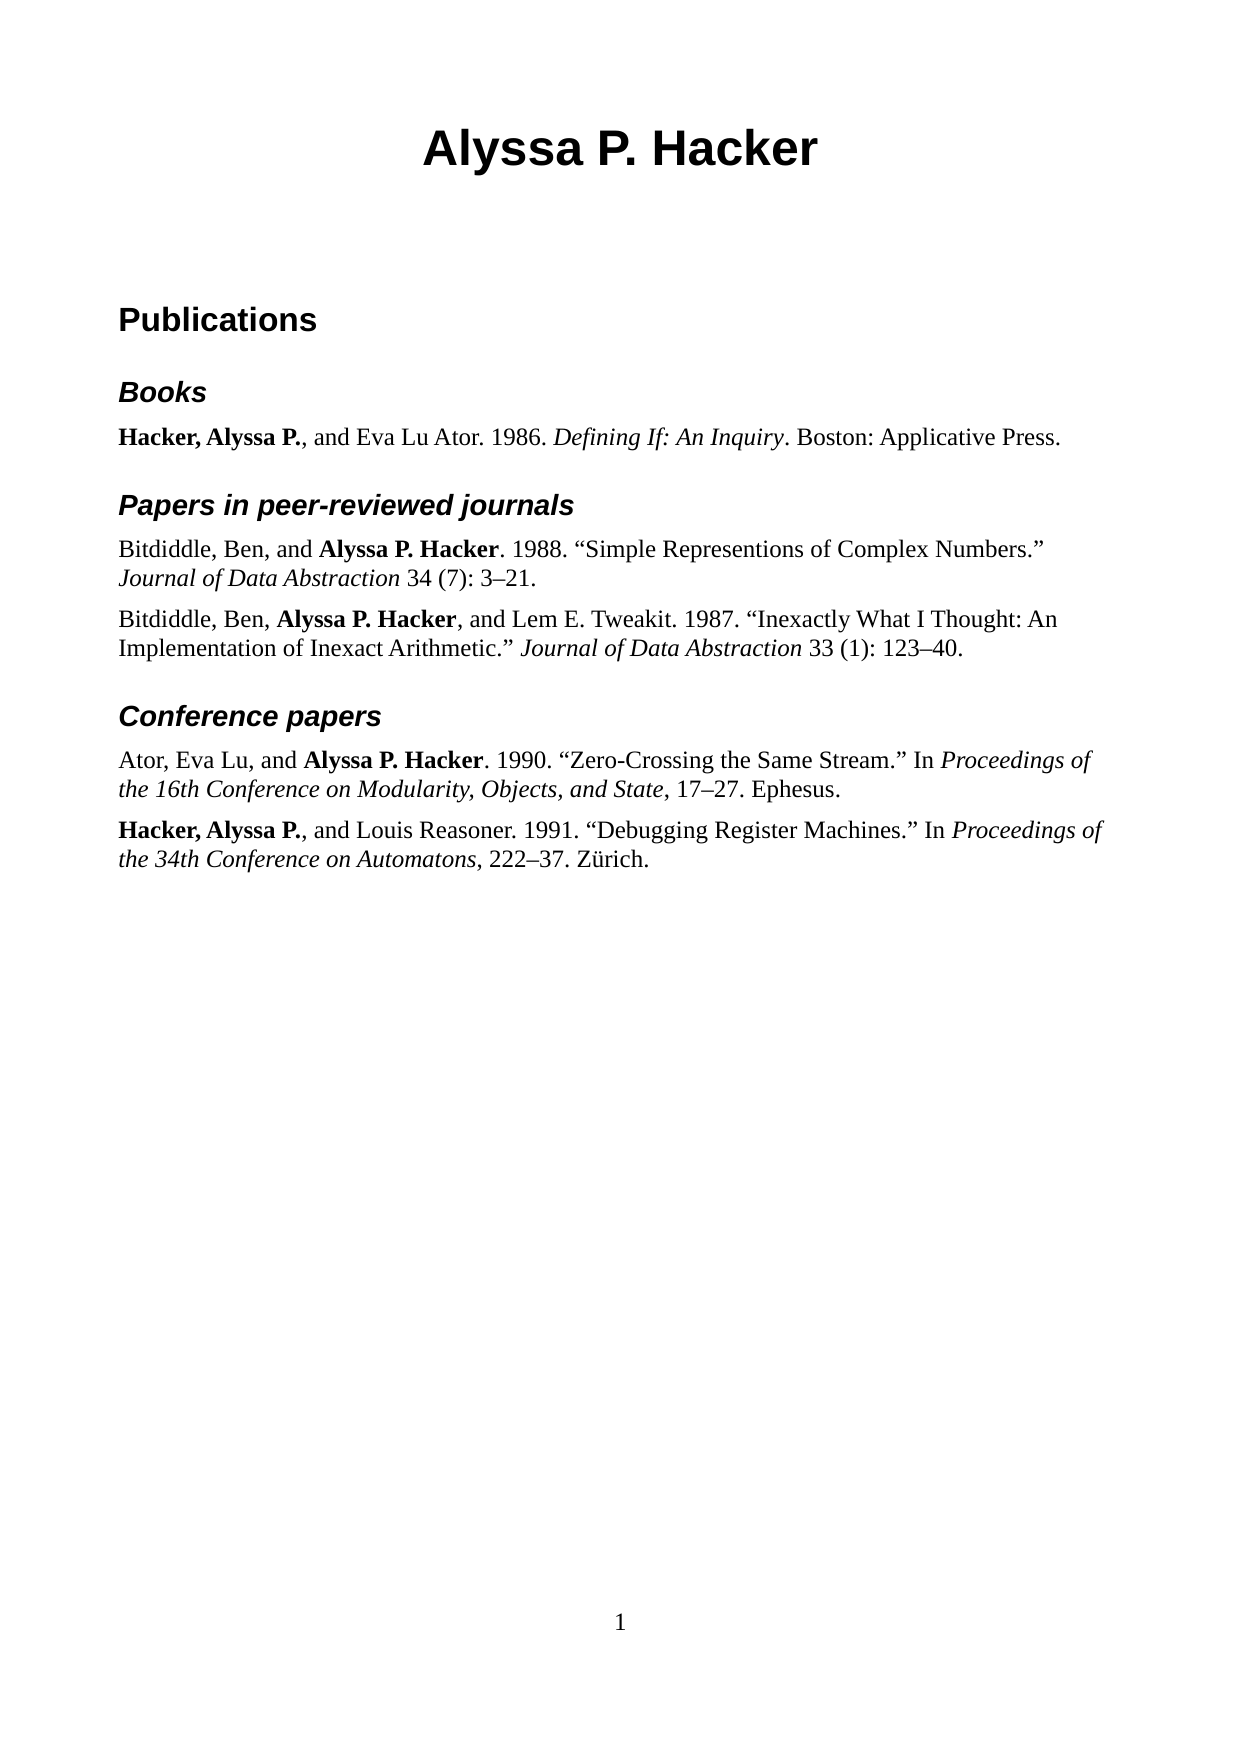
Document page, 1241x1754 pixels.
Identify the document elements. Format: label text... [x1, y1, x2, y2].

subtitle Publications [118, 299, 1122, 338]
text ​Hacker, Alyssa P., and Eva Lu Ator. 1986. Defining If: An Inquiry. Boston: Applicative Press. [118, 422, 1122, 450]
subtitle Papers in peer-reviewed journals [118, 488, 1122, 521]
text Bitdiddle, Ben, and Alyssa P. Hacker. 1988. “Simple Representions of Complex Numbers.” Journal of Data Abstraction 34 (7): 3–21. [118, 534, 1122, 591]
title Alyssa P. Hacker [118, 118, 1122, 176]
text ​Hacker, Alyssa P., and Louis Reasoner. 1991. “Debugging Register Machines.” In Proceedings of the 34th Conference on Automatons, 222–37. Zürich. [118, 815, 1122, 872]
text Ator, Eva Lu, and Alyssa P. Hacker. 1990. “Zero-Crossing the Same Stream.” In Proceedings of the 16th Conference on Modularity, Objects, and State, 17–27. Ephesus. [118, 745, 1122, 802]
text Bitdiddle, Ben, Alyssa P. Hacker, and Lem E. Tweakit. 1987. “Inexactly What I Thought: An Implementation of Inexact Arithmetic.” Journal of Data Abstraction 33 (1): 123–40. [118, 604, 1122, 661]
subtitle Books [118, 376, 1122, 409]
subtitle Conference papers [118, 699, 1122, 732]
